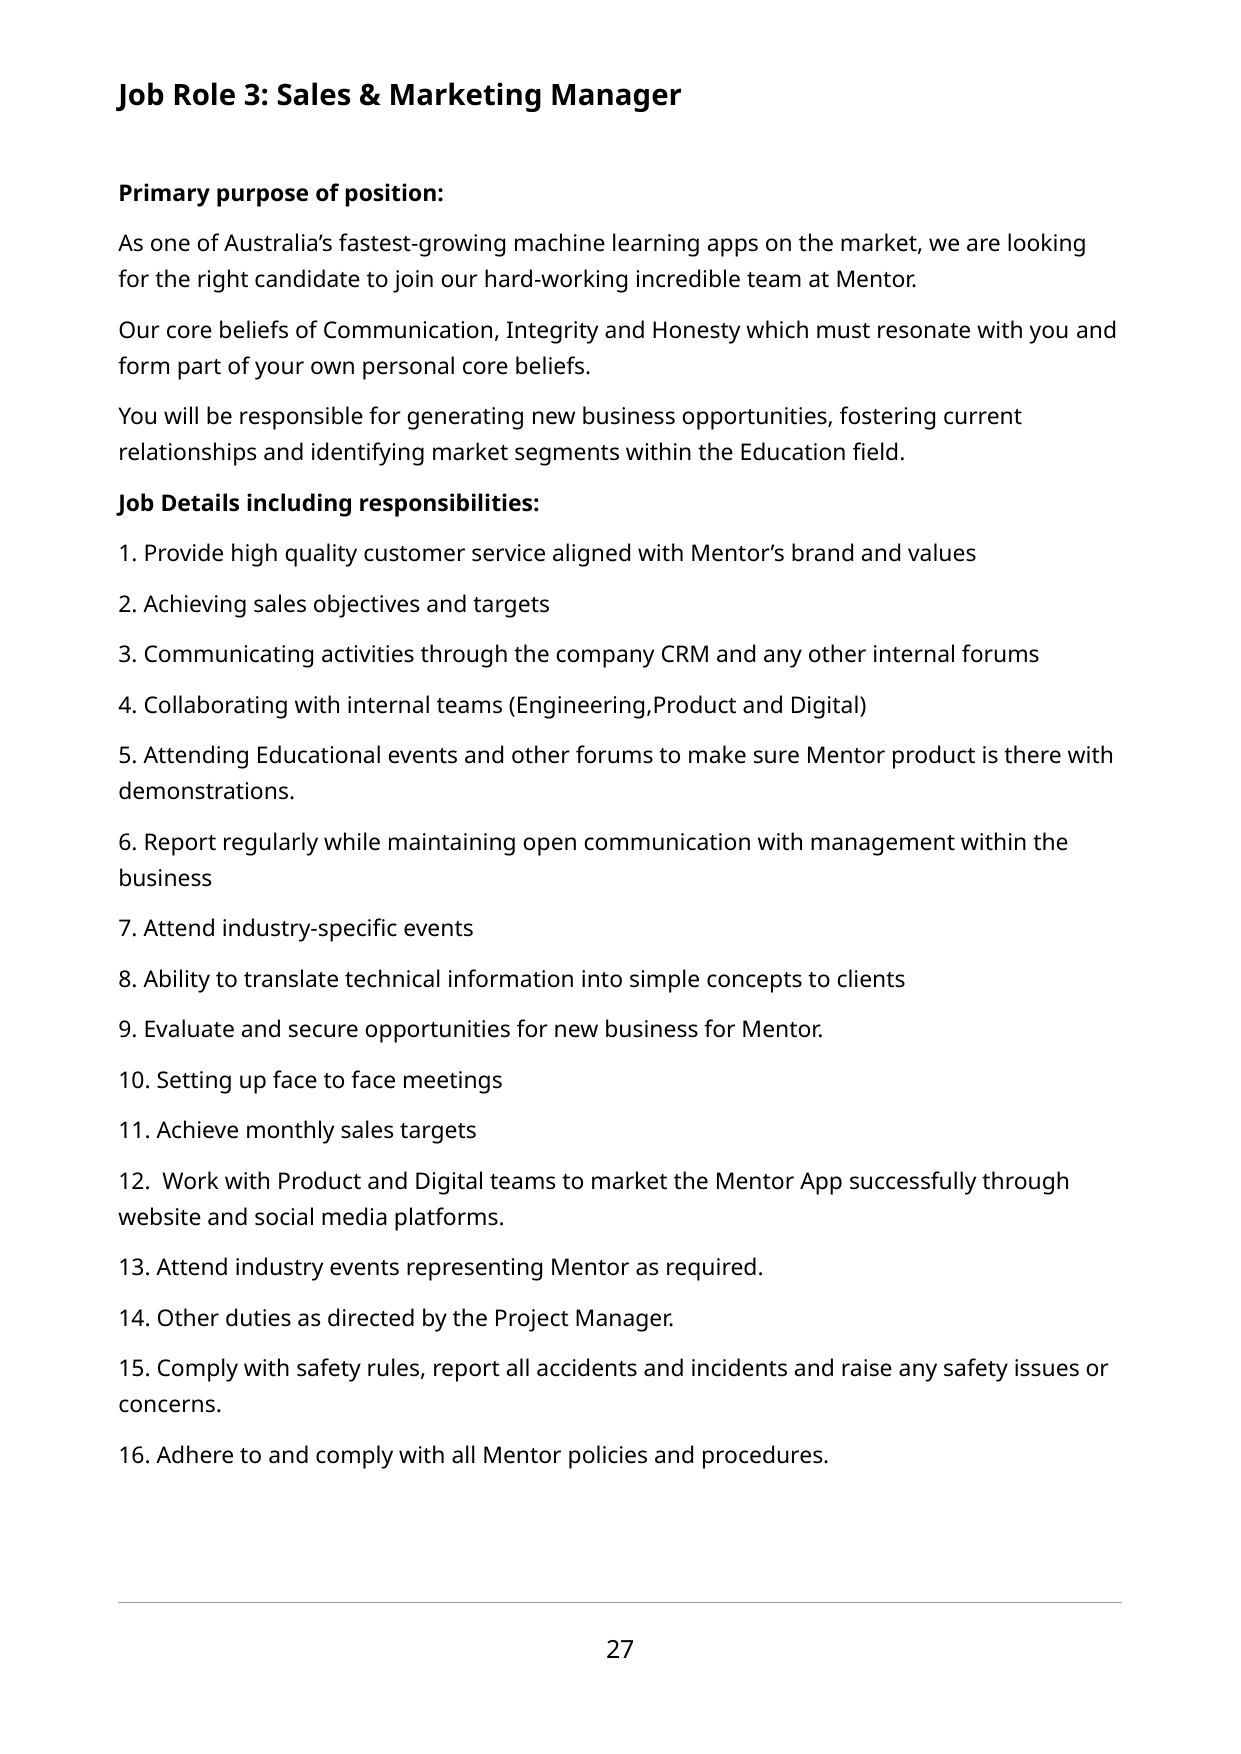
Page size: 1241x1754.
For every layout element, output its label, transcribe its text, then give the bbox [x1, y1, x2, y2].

text You will be responsible for generating new business opportunities, fostering current relationships and identifying market segments within the Education field. [118, 400, 1122, 467]
text 2. Achieving sales objectives and targets [118, 588, 1122, 619]
text Primary purpose of position: [118, 177, 1122, 208]
text 14. Other duties as directed by the Project Manager. [118, 1302, 1122, 1333]
subtitle Job Role 3: Sales & Marketing Manager [118, 74, 1122, 114]
text 11. Achieve monthly sales targets [118, 1114, 1122, 1145]
text 15. Comply with safety rules, report all accidents and incidents and raise any safety issues or concerns. [118, 1352, 1122, 1419]
text 1. Provide high quality customer service aligned with Mentor’s brand and values [118, 537, 1122, 568]
text 8. Ability to translate technical information into simple concepts to clients [118, 963, 1122, 994]
text 4. Collaborating with internal teams (Engineering,Product and Digital) [118, 689, 1122, 720]
text 10. Setting up face to face meetings [118, 1064, 1122, 1095]
text Job Details including responsibilities: [118, 487, 1122, 518]
text 3. Communicating activities through the company CRM and any other internal forums [118, 638, 1122, 669]
text 5. Attending Educational events and other forums to make sure Mentor product is there with demonstrations. [118, 739, 1122, 806]
text 13. Attend industry events representing Mentor as required. [118, 1251, 1122, 1282]
text 7. Attend industry-specific events [118, 912, 1122, 943]
text 6. Report regularly while maintaining open communication with management within the business [118, 826, 1122, 893]
text Our core beliefs of Communication, Integrity and Honesty which must resonate with you and form part of your own personal core beliefs. [118, 314, 1122, 381]
text 16. Adhere to and comply with all Mentor policies and procedures. [118, 1439, 1122, 1470]
text 12. Work with Product and Digital teams to market the Mentor App successfully through website and social media platforms. [118, 1165, 1122, 1232]
text 9. Evaluate and secure opportunities for new business for Mentor. [118, 1013, 1122, 1044]
text As one of Australia’s fastest-growing machine learning apps on the market, we are looking for the right candidate to join our hard-working incredible team at Mentor. [118, 227, 1122, 294]
